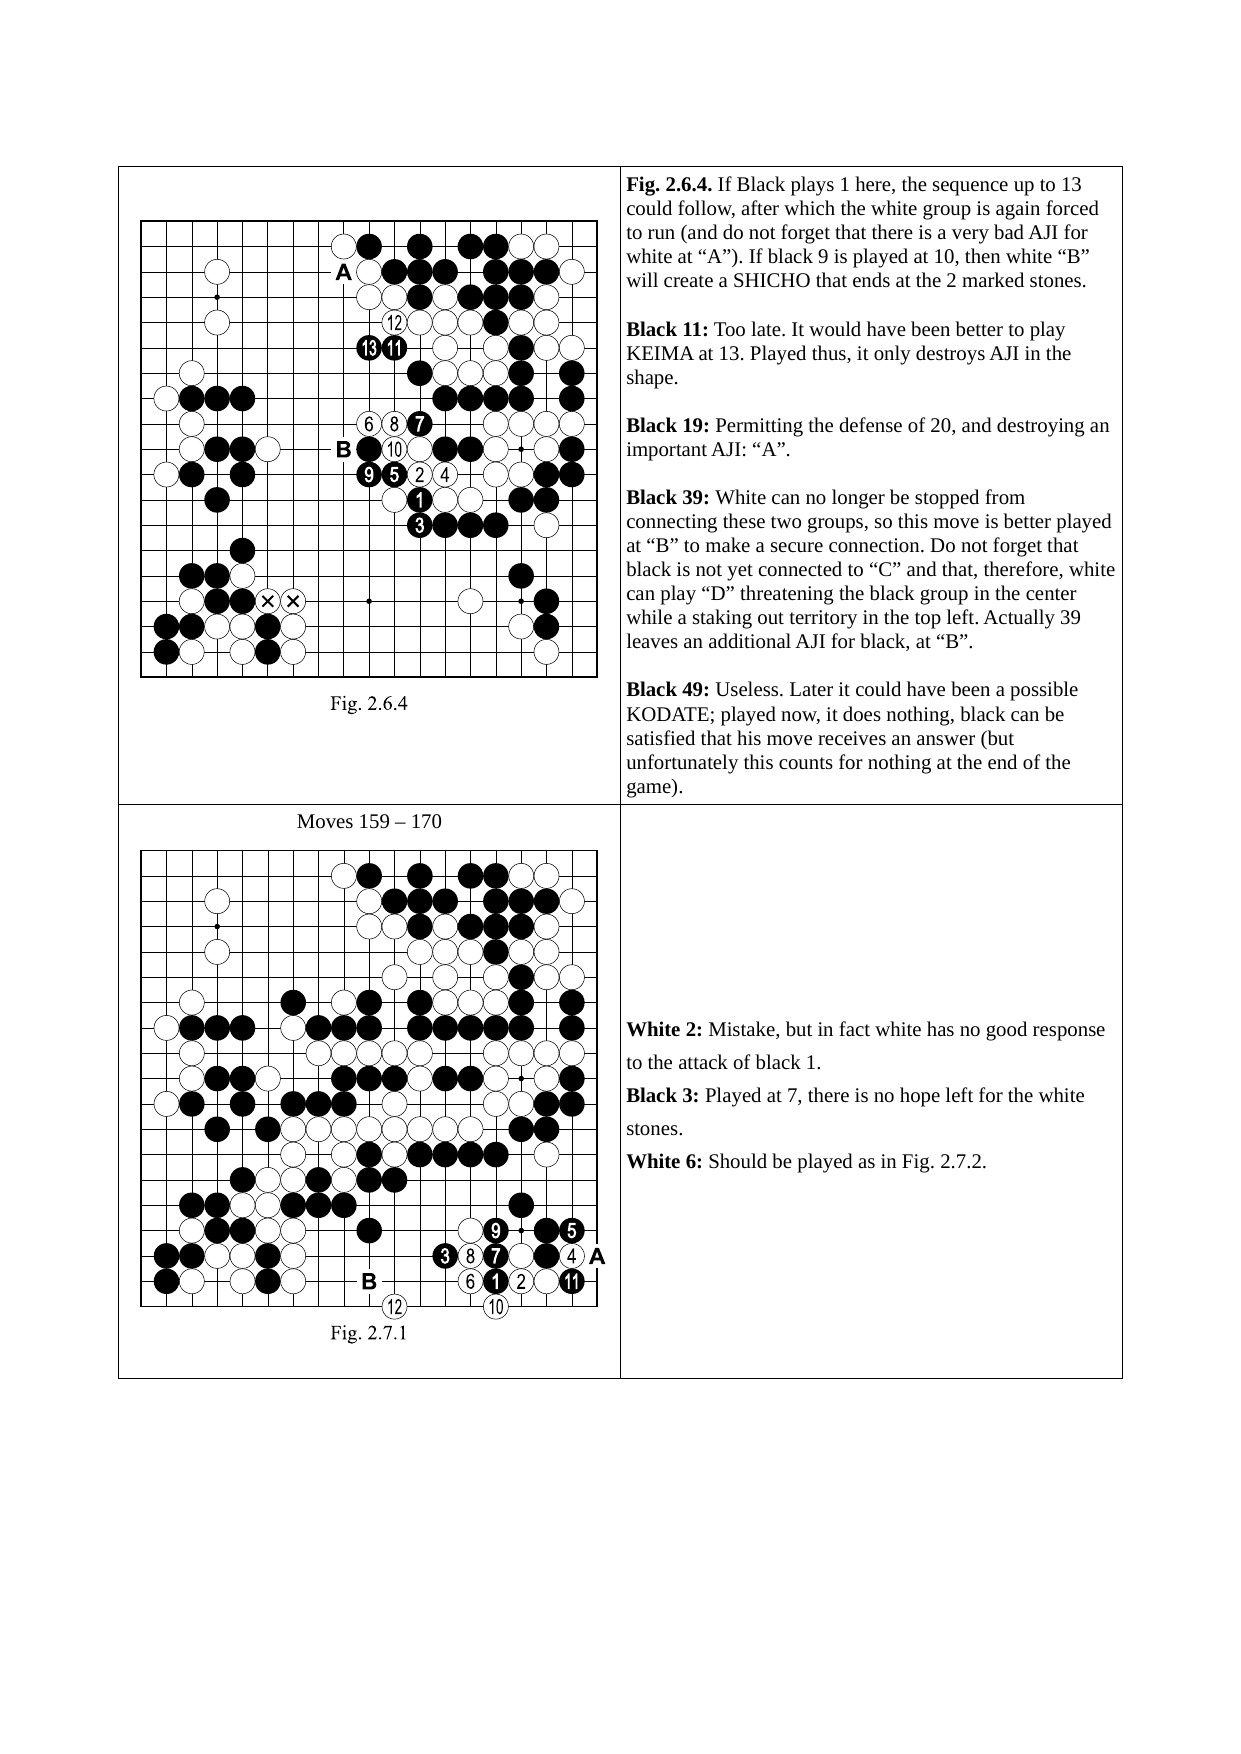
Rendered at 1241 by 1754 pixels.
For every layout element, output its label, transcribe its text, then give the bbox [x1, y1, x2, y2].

table_header [119, 167, 620, 803]
table_cell White 2: Mistake, but in fact white has no good response to the attack of black 1. Black 3: Played at 7, there is no hope left for the white stones. White 6: Should be played as in Fig. 2.7.2. [621, 805, 1122, 1377]
table_cell Moves 159 – 170 [119, 805, 620, 1377]
table_header Fig. 2.6.4. If Black plays 1 here, the sequence up to 13 could follow, after which the white group is again forced to run (and do not forget that there is a very bad AJI for white at “A”). If black 9 is played at 10, then white “B” will create a SHICHO that ends at the 2 marked stones. Black 11: Too late. It would have been better to play KEIMA at 13. Played thus, it only destroys AJI in the shape. Black 19: Permitting the defense of 20, and destroying an important AJI: “A”. Black 39: White can no longer be stopped from connecting these two groups, so this move is better played at “B” to make a secure connection. Do not forget that black is not yet connected to “C” and that, therefore, white can play “D” threatening the black group in the center while a staking out territory in the top left. Actually 39 leaves an additional AJI for black, at “B”. Black 49: Useless. Later it could have been a possible KODATE; played now, it does nothing, black can be satisfied that his move receives an answer (but unfortunately this counts for nothing at the end of the game). [621, 167, 1122, 803]
